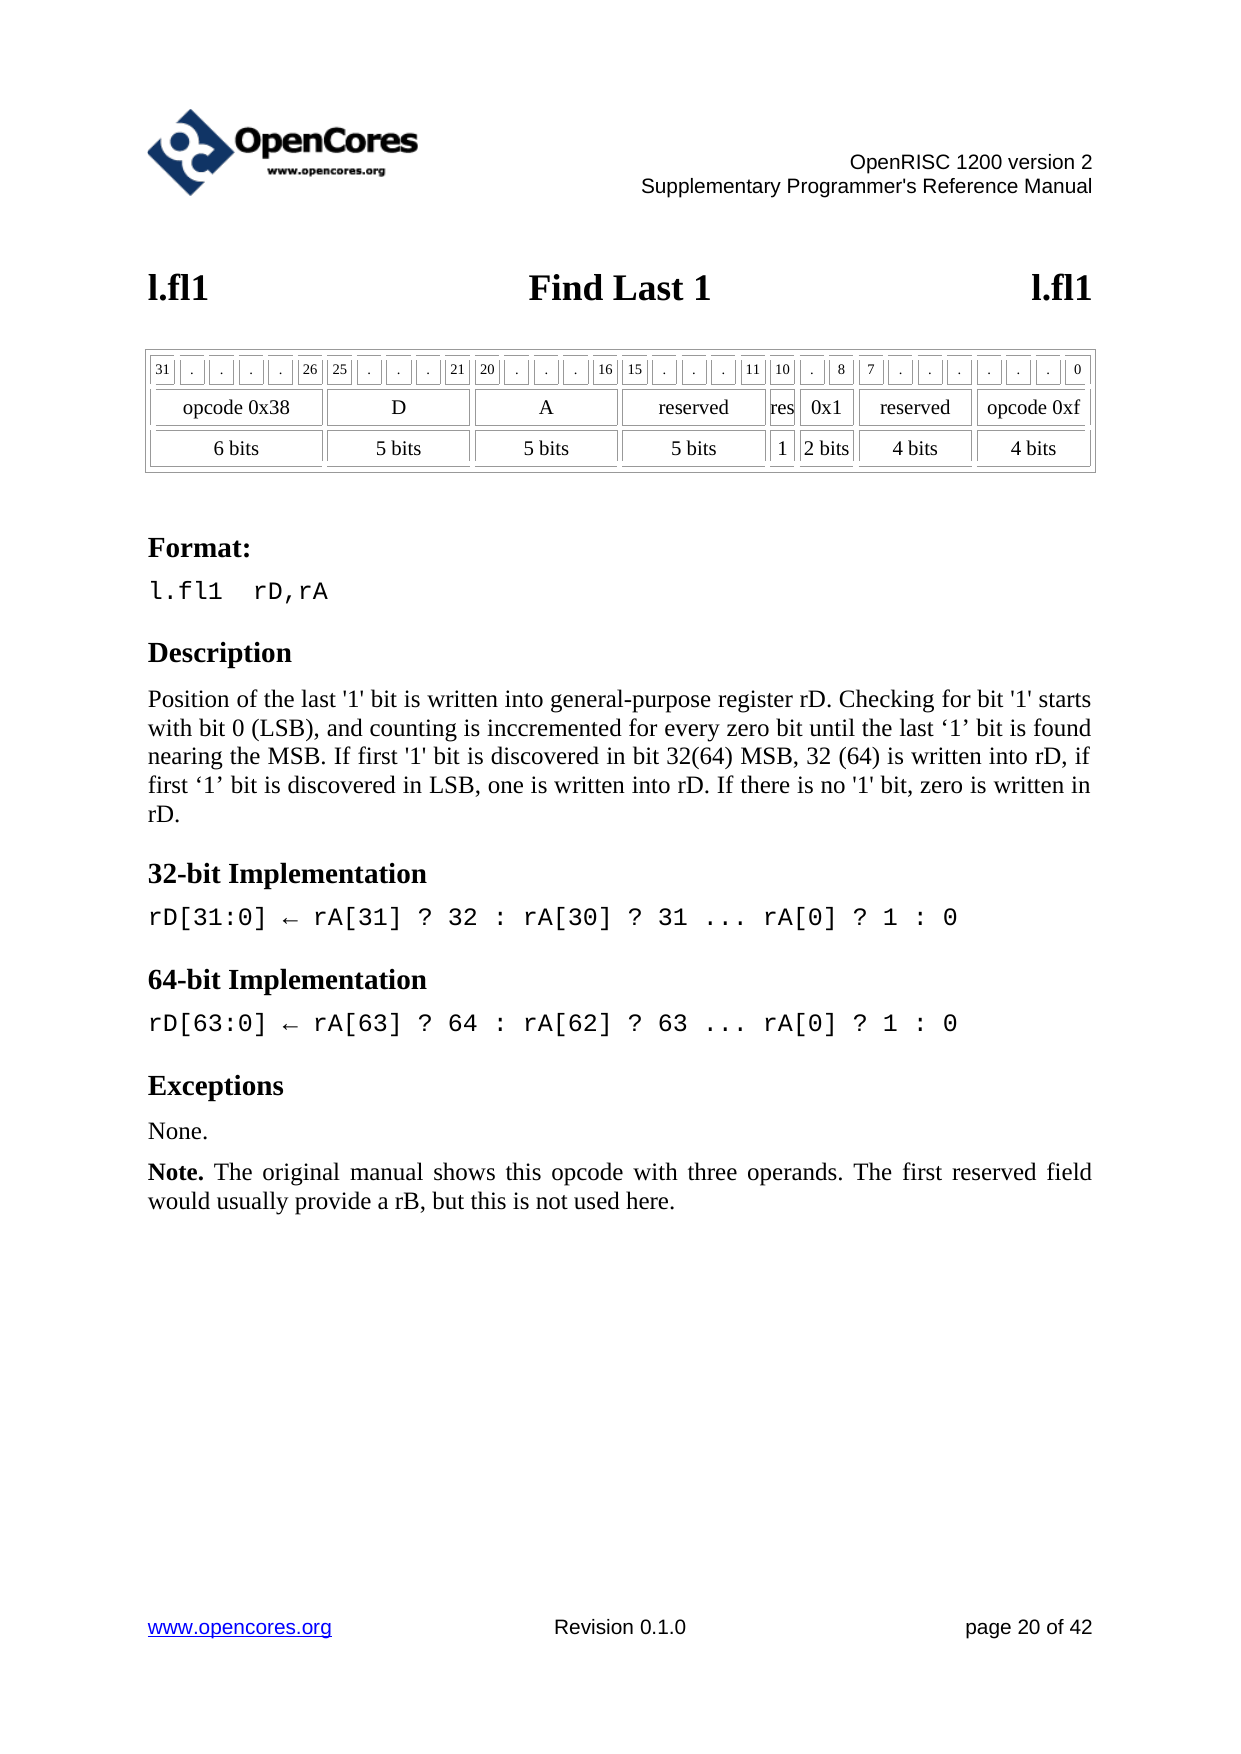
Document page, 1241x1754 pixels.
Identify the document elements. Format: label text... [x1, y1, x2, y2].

table_header . [354, 350, 384, 383]
table_cell A [472, 384, 620, 425]
title Format: [148, 530, 1093, 563]
table_header . [502, 350, 531, 383]
table_header 0 [1063, 350, 1093, 383]
table_header . [649, 350, 679, 383]
text Note. The original manual shows this opcode with three operands. The first reserved field would usually provide a rB, but this is not used here. [148, 1157, 1093, 1215]
table_header . [886, 350, 915, 383]
table_header l.fl1 [148, 227, 325, 308]
table_header Find Last 1 [325, 227, 915, 308]
table_header . [531, 350, 561, 383]
table_header . [915, 350, 944, 383]
table_header 10 [768, 350, 797, 383]
table_header . [1033, 350, 1063, 383]
table_cell 5 bits [620, 425, 767, 466]
table_header 15 [620, 350, 649, 383]
table_header . [561, 350, 590, 383]
table_header 25 [325, 350, 354, 383]
table_header l.fl1 [915, 227, 1093, 308]
text l.fl1 rD,rA [148, 578, 1093, 607]
table_header 31 [148, 350, 177, 383]
table_header 21 [443, 350, 472, 383]
table_header . [236, 350, 266, 383]
title Description [148, 636, 1093, 669]
table_header 11 [738, 350, 767, 383]
table_header 8 [826, 350, 856, 383]
text rD[31:0] ← rA[31] ? 32 : rA[30] ? 31 ... rA[0] ? 1 : 0 [148, 905, 1093, 933]
title Exceptions [148, 1068, 1093, 1101]
table_header . [1004, 350, 1033, 383]
table_header . [207, 350, 236, 383]
table_cell res [768, 384, 797, 425]
title 64-bit Implementation [148, 962, 1093, 996]
table_header . [413, 350, 443, 383]
table_header . [945, 350, 974, 383]
table_header . [384, 350, 413, 383]
table_cell 0x1 [797, 384, 856, 425]
text Position of the last '1' bit is written into general-purpose register rD. Checking for bit '1' starts with bit 0 (LSB), and counting is inccremented for every zero bit until the last ‘1’ bit is found nearing the MSB. If first '1' bit is discovered in bit 32(64) MSB, 32 (64) is written into rD, if first ‘1’ bit is discovered in LSB, one is written into rD. If there is no '1' bit, zero is written in rD. [148, 684, 1093, 828]
table_header 26 [295, 350, 325, 383]
table_cell 6 bits [148, 425, 325, 466]
table_cell opcode 0x38 [148, 384, 325, 425]
table_cell reserved [856, 384, 974, 425]
table_cell 4 bits [856, 425, 974, 466]
table_cell 5 bits [472, 425, 620, 466]
table_header . [177, 350, 207, 383]
table_header 20 [472, 350, 502, 383]
table_cell 5 bits [325, 425, 472, 466]
table_header . [679, 350, 708, 383]
table_cell 4 bits [974, 425, 1093, 466]
table_header 16 [590, 350, 620, 383]
text None. [148, 1116, 1093, 1145]
table_cell opcode 0xf [974, 384, 1093, 425]
table_header 7 [856, 350, 886, 383]
table_header . [708, 350, 738, 383]
table_cell reserved [620, 384, 767, 425]
table_header . [974, 350, 1003, 383]
table_cell D [325, 384, 472, 425]
table_cell 1 [768, 425, 797, 466]
table_header . [797, 350, 826, 383]
table_cell 2 bits [797, 425, 856, 466]
title 32-bit Implementation [148, 857, 1093, 890]
table_header . [266, 350, 295, 383]
text rD[63:0] ← rA[63] ? 64 : rA[62] ? 63 ... rA[0] ? 1 : 0 [148, 1011, 1093, 1039]
picture [147, 109, 418, 196]
